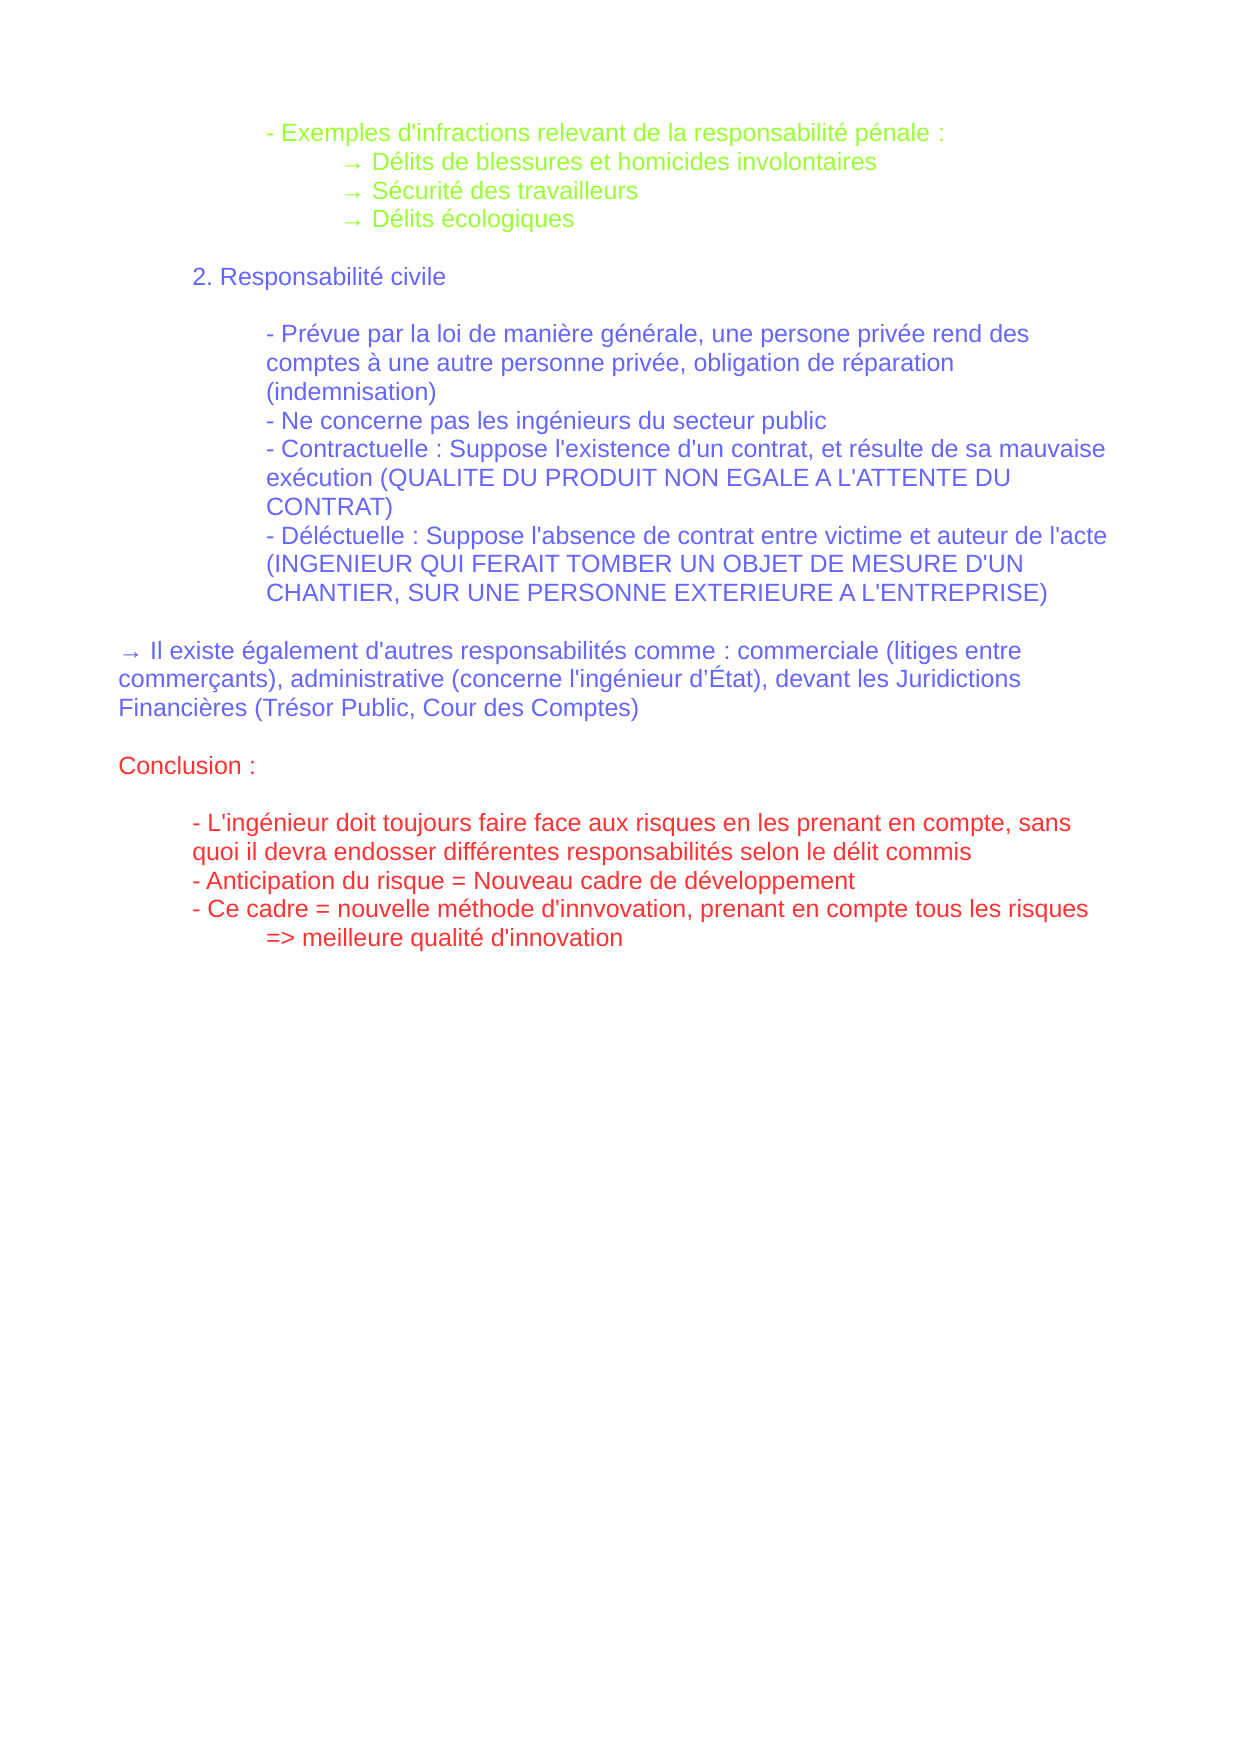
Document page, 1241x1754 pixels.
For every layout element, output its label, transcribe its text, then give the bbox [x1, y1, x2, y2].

text → Délits de blessures et homicides involontaires [118, 147, 1122, 176]
text - Déléctuelle : Suppose l'absence de contrat entre victime et auteur de l'acte (INGENIEUR QUI FERAIT TOMBER UN OBJET DE MESURE D'UN CHANTIER, SUR UNE PERSONNE EXTERIEURE A L'ENTREPRISE) [118, 521, 1122, 607]
text - Prévue par la loi de manière générale, une persone privée rend des comptes à une autre personne privée, obligation de réparation (indemnisation) [118, 319, 1122, 406]
text - Ne concerne pas les ingénieurs du secteur public [118, 406, 1122, 434]
text - Anticipation du risque = Nouveau cadre de développement [118, 866, 1122, 894]
text → Il existe également d'autres responsabilités comme : commerciale (litiges entre commerçants), administrative (concerne l'ingénieur d’État), devant les Juridictions Financières (Trésor Public, Cour des Comptes) [118, 636, 1122, 722]
text 2. Responsabilité civile [118, 262, 1122, 291]
text - Exemples d'infractions relevant de la responsabilité pénale : [118, 118, 1122, 147]
text - L'ingénieur doit toujours faire face aux risques en les prenant en compte, sans quoi il devra endosser différentes responsabilités selon le délit commis [118, 808, 1122, 866]
text Conclusion : [118, 751, 1122, 779]
text - Contractuelle : Suppose l'existence d'un contrat, et résulte de sa mauvaise exécution (QUALITE DU PRODUIT NON EGALE A L'ATTENTE DU CONTRAT) [118, 434, 1122, 521]
text - Ce cadre = nouvelle méthode d'innvovation, prenant en compte tous les risques => meilleure qualité d'innovation [118, 894, 1122, 952]
text → Sécurité des travailleurs [118, 176, 1122, 204]
text → Délits écologiques [118, 204, 1122, 233]
